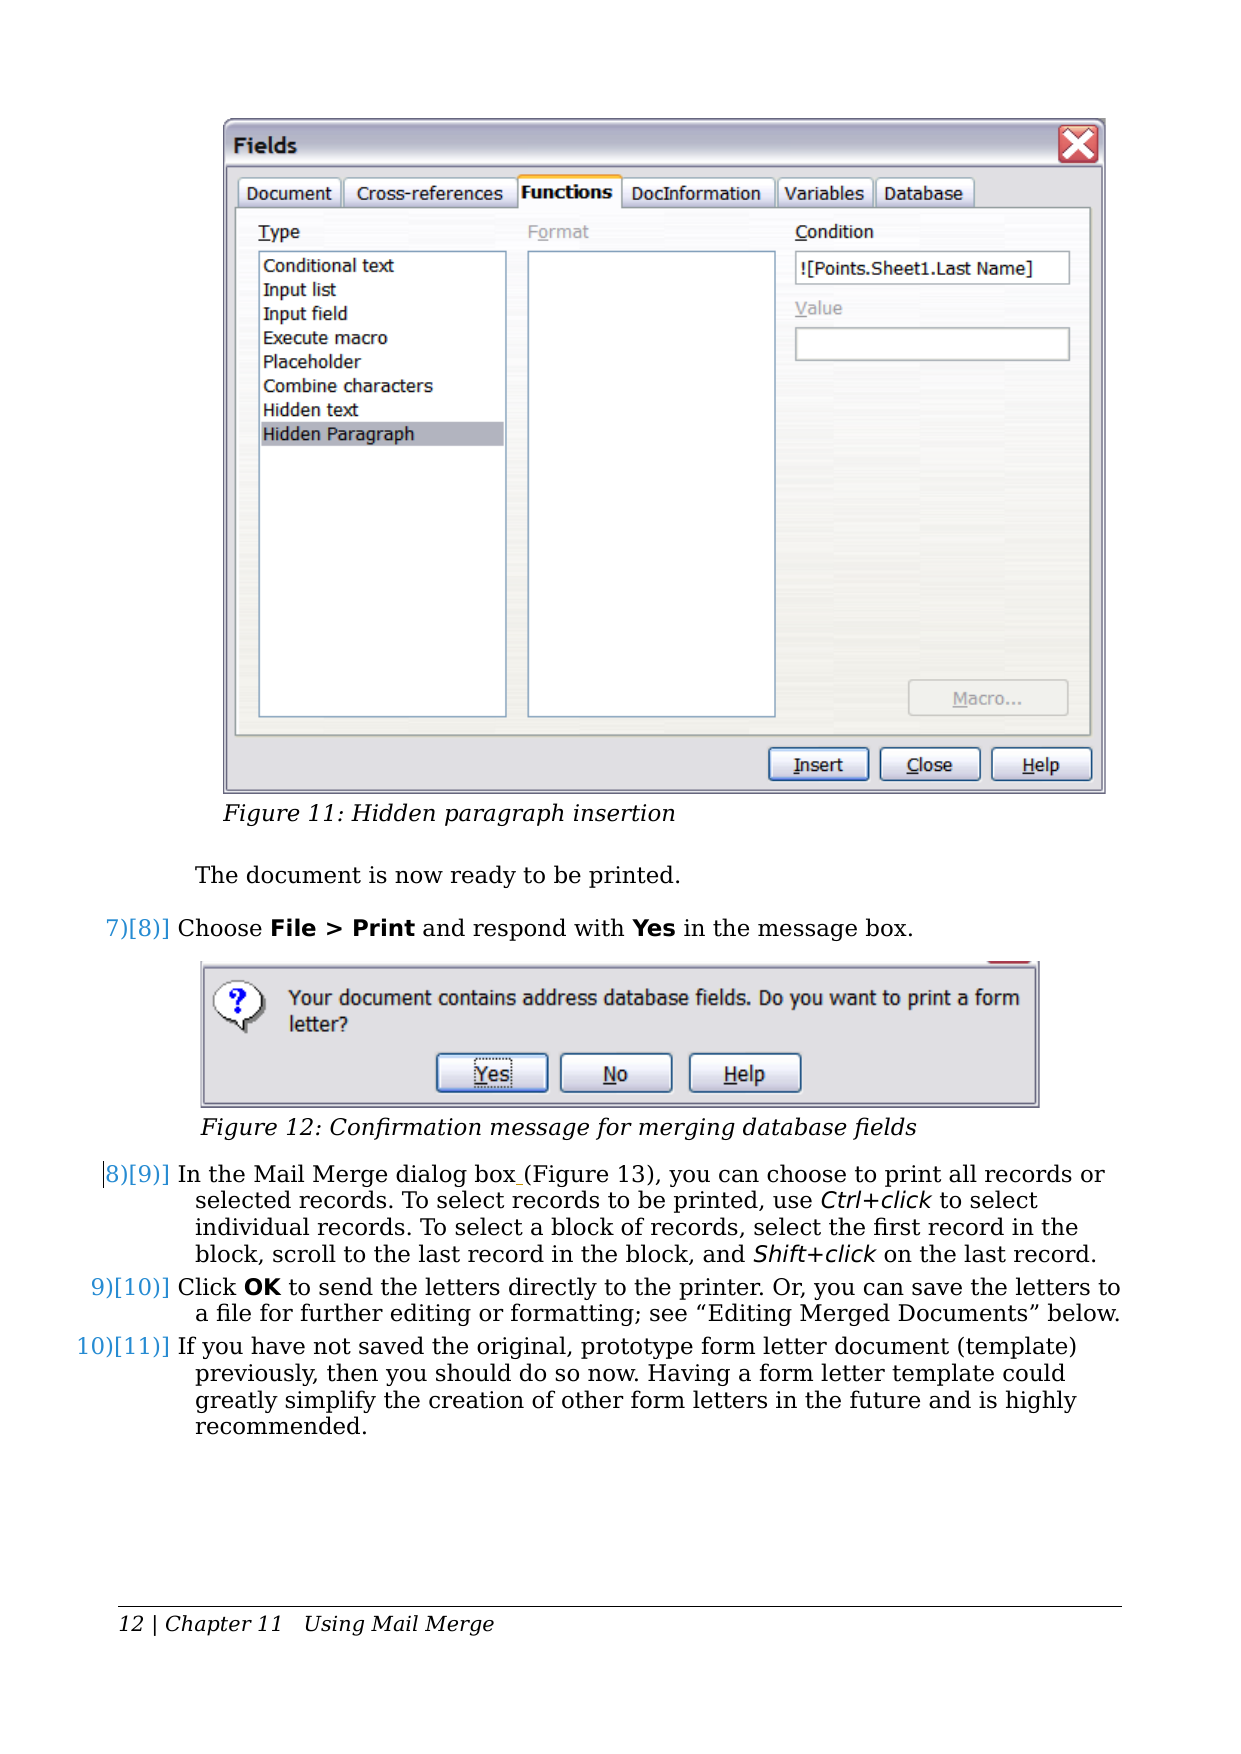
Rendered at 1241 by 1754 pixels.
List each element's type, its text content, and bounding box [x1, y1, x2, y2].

list The document is now ready to be printed. [195, 862, 1122, 889]
list In the Mail Merge dialog box (Figure 13), you can choose to print all records or selected records. To select records to be printed, use Ctrl+click to select individual records. To select a block of records, select the first record in the block, scroll to the last record in the block, and Shift+click on the last record. [177, 1161, 1122, 1268]
text Figure 11: Hidden paragraph insertion [223, 800, 1106, 827]
text Figure 12: Confirmation message for merging database fields [201, 1114, 1040, 1141]
list Click OK to send the letters directly to the printer. Or, you can save the letters to a file for further editing or formatting; see “Editing mMerged dDocuments” below. [177, 1274, 1122, 1327]
list If you have not saved the original, prototype form letter document (template) previously, then you should do so now. Having a form letter template could greatly simplify the creation of other form letters in the future and is highly recommended. [177, 1333, 1122, 1440]
picture [223, 118, 1106, 794]
list Choose File > Print and respond with Yes in the message box. [177, 916, 1122, 942]
picture [200, 961, 1040, 1108]
